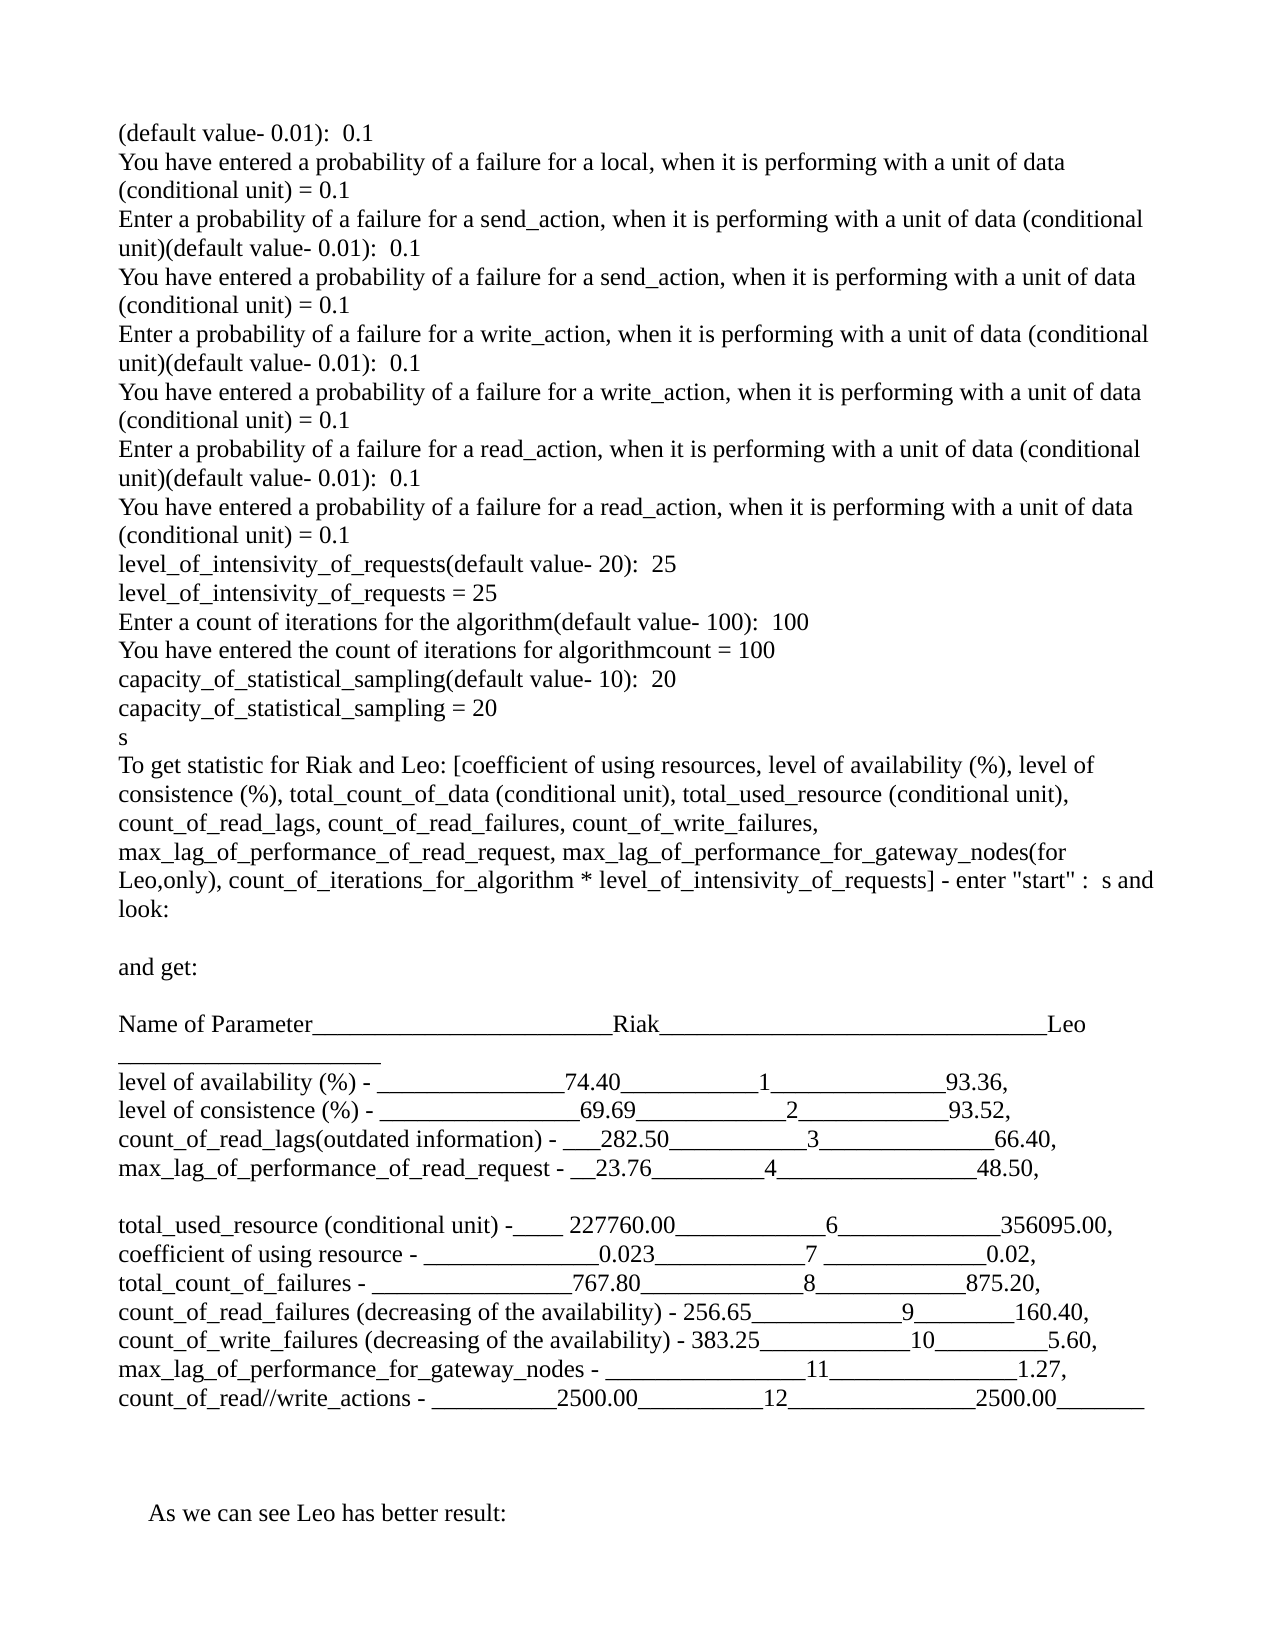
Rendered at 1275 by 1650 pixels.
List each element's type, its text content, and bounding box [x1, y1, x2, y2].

text count_of_write_failures (decreasing of the availability) - 383.25____________10_________5.60, [118, 1326, 1157, 1354]
text count_of_read_lags(outdated information) - ___282.50___________3______________66.40, [118, 1124, 1157, 1153]
text level of consistence (%) - ________________69.69____________2____________93.52, [118, 1096, 1157, 1124]
text max_lag_of_performance_of_read_request - __23.76_________4________________48.50, [118, 1153, 1157, 1182]
text and get: [118, 952, 1157, 981]
text Enter a count of iterations for the algorithm(default value- 100): 100 [118, 607, 1157, 636]
text You have entered a probability of a failure for a write_action, when it is performing with a unit of data (conditional unit) = 0.1 [118, 377, 1157, 434]
text s [118, 722, 1157, 751]
text You have entered a probability of a failure for a read_action, when it is performing with a unit of data (conditional unit) = 0.1 [118, 492, 1157, 549]
text (default value- 0.01): 0.1 [118, 118, 1157, 147]
text capacity_of_statistical_sampling(default value- 10): 20 [118, 664, 1157, 693]
text max_lag_of_performance_for_gateway_nodes - ________________11_______________1.27, [118, 1354, 1157, 1383]
text total_used_resource (conditional unit) -____ 227760.00____________6_____________356095.00, [118, 1211, 1157, 1239]
text As we can see Leo has better result: [118, 1498, 1157, 1527]
text Enter a probability of a failure for a read_action, when it is performing with a unit of data (conditional unit)(default value- 0.01): 0.1 [118, 434, 1157, 492]
text You have entered a probability of a failure for a local, when it is performing with a unit of data (conditional unit) = 0.1 [118, 147, 1157, 204]
text You have entered a probability of a failure for a send_action, when it is performing with a unit of data (conditional unit) = 0.1 [118, 262, 1157, 319]
text capacity_of_statistical_sampling = 20 [118, 693, 1157, 722]
text Name of Parameter________________________Riak_______________________________Leo [118, 1009, 1157, 1038]
text level_of_intensivity_of_requests = 25 [118, 578, 1157, 607]
text Enter a probability of a failure for a write_action, when it is performing with a unit of data (conditional unit)(default value- 0.01): 0.1 [118, 319, 1157, 377]
text You have entered the count of iterations for algorithmcount = 100 [118, 636, 1157, 664]
text To get statistic for Riak and Leo: [coefficient of using resources, level of availability (%), level of consistence (%), total_count_of_data (conditional unit), total_used_resource (conditional unit), count_of_read_lags, count_of_read_failures, count_of_write_failures, max_lag_of_performance_of_read_request, max_lag_of_performance_for_gateway_nodes(for Leo,only), count_of_iterations_for_algorithm * level_of_intensivity_of_requests] - enter "start" : s and look: [118, 751, 1157, 923]
text level_of_intensivity_of_requests(default value- 20): 25 [118, 549, 1157, 578]
text coefficient of using resource - ______________0.023____________7 _____________0.02, [118, 1239, 1157, 1268]
text _____________________ [118, 1038, 1157, 1067]
text count_of_read_failures (decreasing of the availability) - 256.65____________9________160.40, [118, 1297, 1157, 1326]
text total_count_of_failures - ________________767.80_____________8____________875.20, [118, 1268, 1157, 1297]
text level of availability (%) - _______________74.40___________1______________93.36, [118, 1067, 1157, 1096]
text Enter a probability of a failure for a send_action, when it is performing with a unit of data (conditional unit)(default value- 0.01): 0.1 [118, 204, 1157, 262]
text count_of_read//write_actions - __________2500.00__________12_______________2500.00_______ [118, 1383, 1157, 1412]
